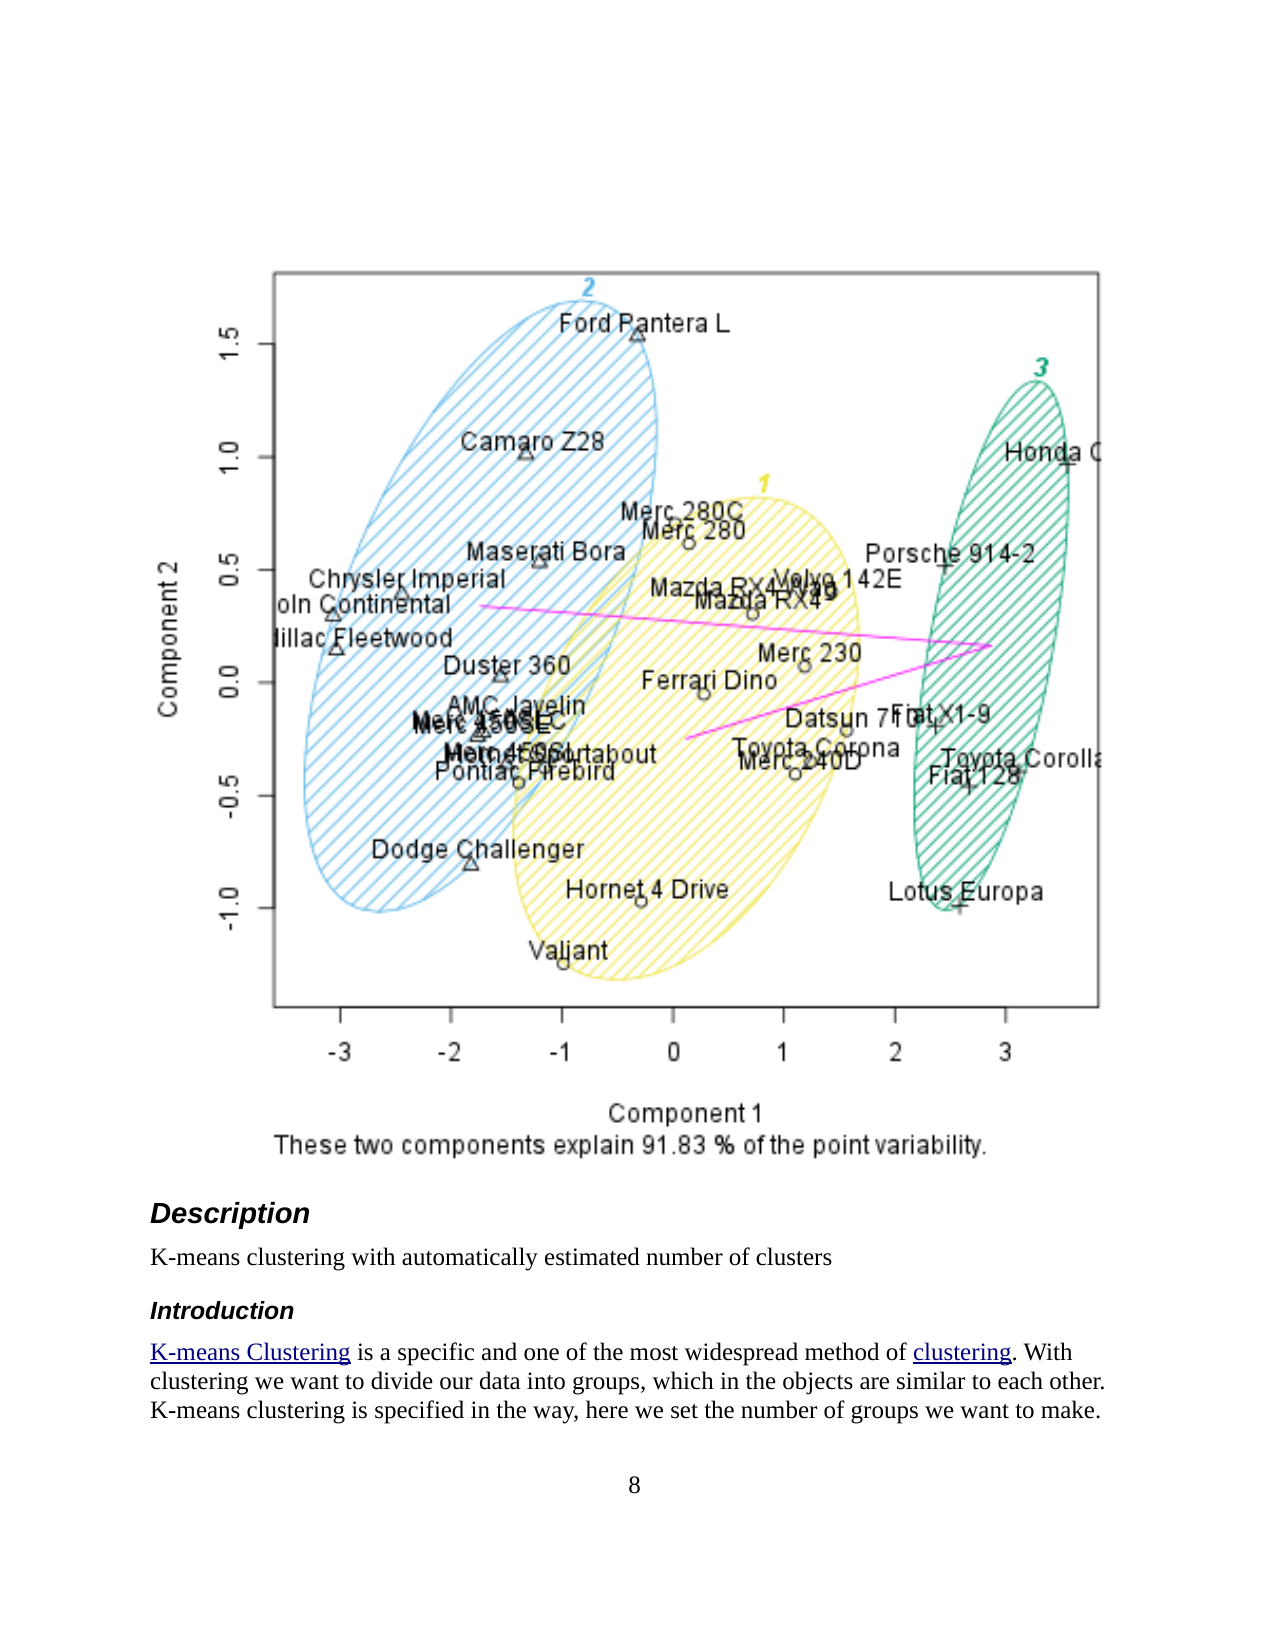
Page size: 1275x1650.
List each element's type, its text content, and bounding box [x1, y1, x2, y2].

text K-means Clustering is a specific and one of the most widespread method of clustering. With clustering we want to divide our data into groups, which in the objects are similar to each other. K-means clustering is specified in the way, here we set the number of groups we want to make. [150, 1337, 1125, 1423]
subtitle Description [150, 1196, 1125, 1230]
subtitle Introduction [150, 1296, 1125, 1325]
picture [150, 150, 1163, 1163]
text K-means clustering with automatically estimated number of clusters [150, 1242, 1125, 1271]
